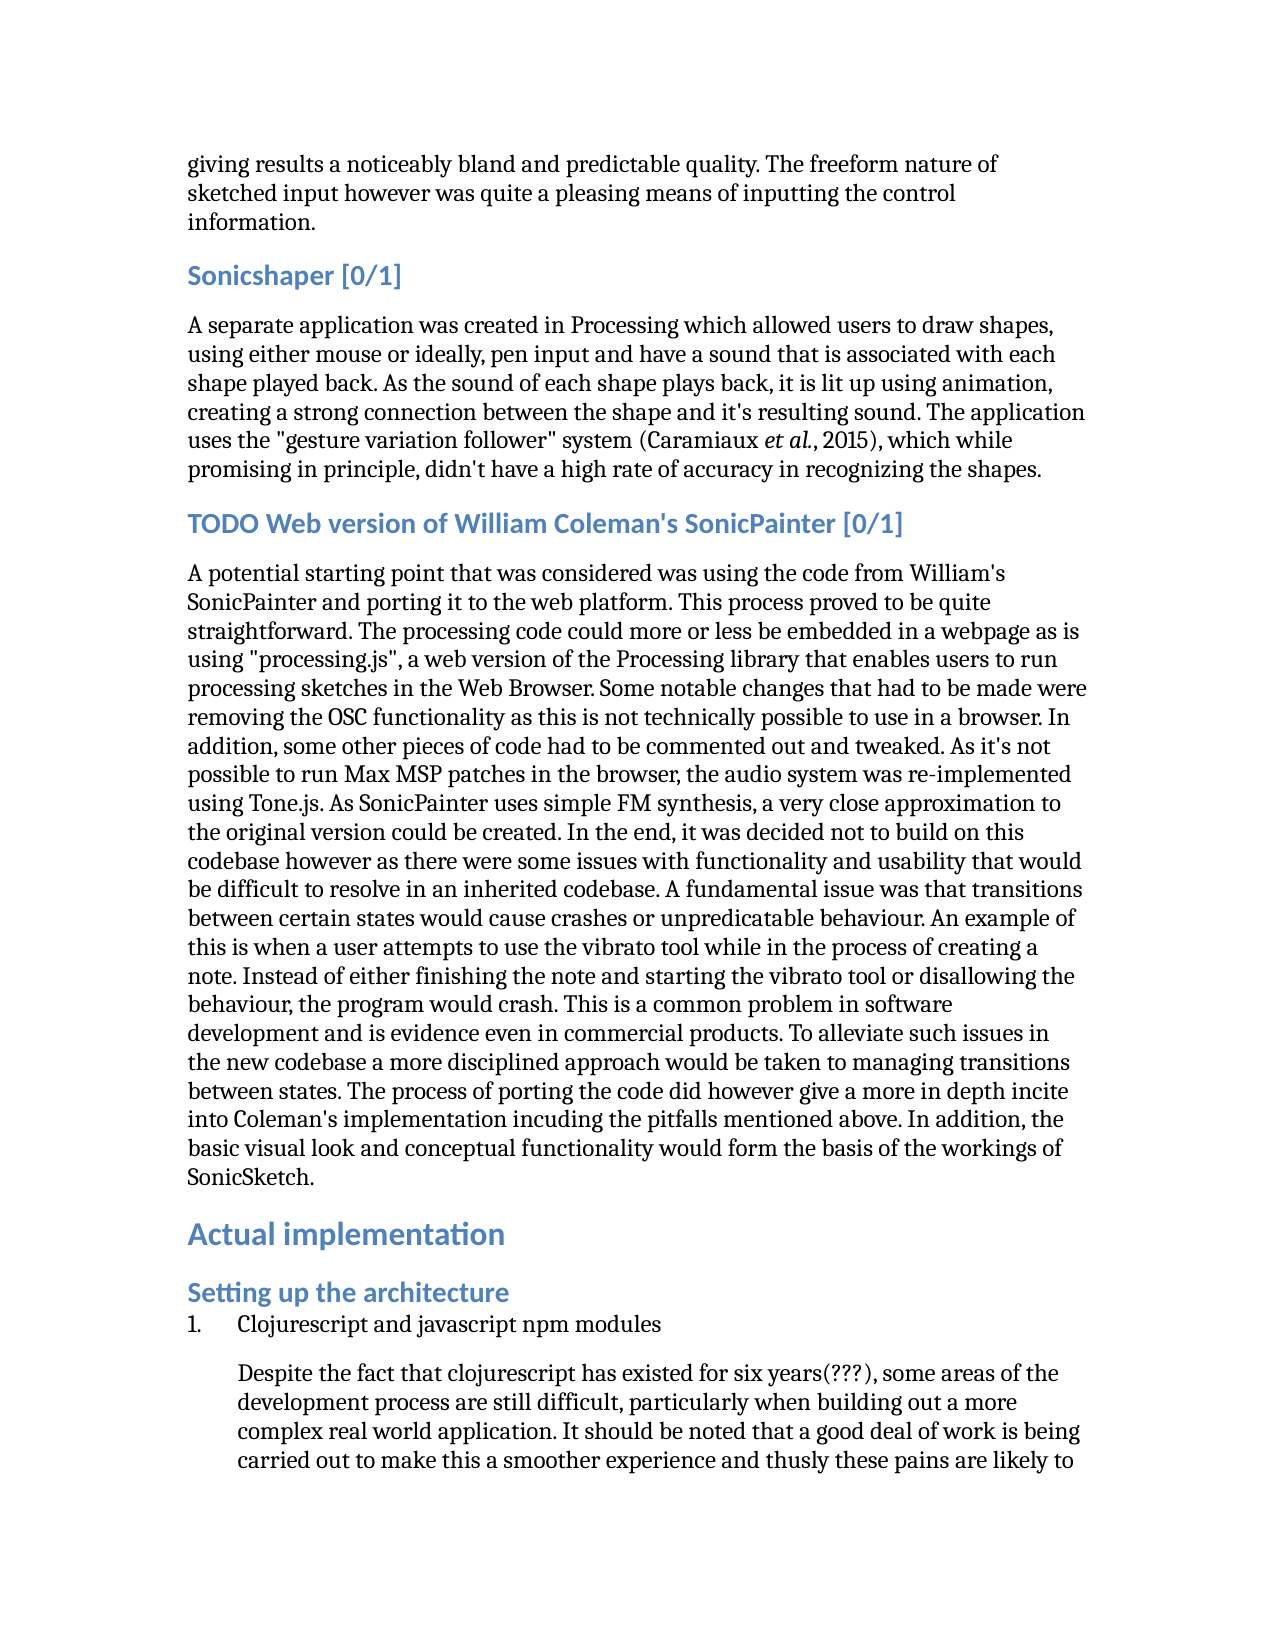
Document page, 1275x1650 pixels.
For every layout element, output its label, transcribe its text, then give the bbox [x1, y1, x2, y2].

text giving results a noticeably bland and predictable quality. The freeform nature of sketched input however was quite a pleasing means of inputting the control information. [187, 150, 1087, 236]
list Clojurescript and javascript npm modules [187, 1310, 1087, 1338]
text A separate application was created in Processing which allowed users to draw shapes, using either mouse or ideally, pen input and have a sound that is associated with each shape played back. As the sound of each shape plays back, it is lit up using animation, creating a strong connection between the shape and it's resulting sound. The application uses the "gesture variation follower" system (Caramiaux et al., 2015), which while promising in principle, didn't have a high rate of accuracy in recognizing the shapes. [187, 311, 1087, 484]
subtitle Sonicshaper [0/1] [187, 257, 1087, 293]
subtitle Actual implementation [187, 1212, 1087, 1253]
subtitle TODO Web version of William Coleman's SonicPainter [0/1] [187, 505, 1087, 540]
subtitle Setting up the architecture [187, 1274, 1087, 1310]
text A potential starting point that was considered was using the code from William's SonicPainter and porting it to the web platform. This process proved to be quite straightforward. The processing code could more or less be embedded in a webpage as is using "processing.js", a web version of the Processing library that enables users to run processing sketches in the Web Browser. Some notable changes that had to be made were removing the OSC functionality as this is not technically possible to use in a browser. In addition, some other pieces of code had to be commented out and tweaked. As it's not possible to run Max MSP patches in the browser, the audio system was re-implemented using Tone.js. As SonicPainter uses simple FM synthesis, a very close approximation to the original version could be created. In the end, it was decided not to build on this codebase however as there were some issues with functionality and usability that would be difficult to resolve in an inherited codebase. A fundamental issue was that transitions between certain states would cause crashes or unpredicatable behaviour. An example of this is when a user attempts to use the vibrato tool while in the process of creating a note. Instead of either finishing the note and starting the vibrato tool or disallowing the behaviour, the program would crash. This is a common problem in software development and is evidence even in commercial products. To alleviate such issues in the new codebase a more disciplined approach would be taken to managing transitions between states. The process of porting the code did however give a more in depth incite into Coleman's implementation incuding the pitfalls mentioned above. In addition, the basic visual look and conceptual functionality would form the basis of the workings of SonicSketch. [187, 559, 1087, 1192]
list Despite the fact that clojurescript has existed for six years(???), some areas of the development process are still difficult, particularly when building out a more complex real world application. It should be noted that a good deal of work is being carried out to make this a smoother experience and thusly these pains are likely to [187, 1359, 1087, 1474]
